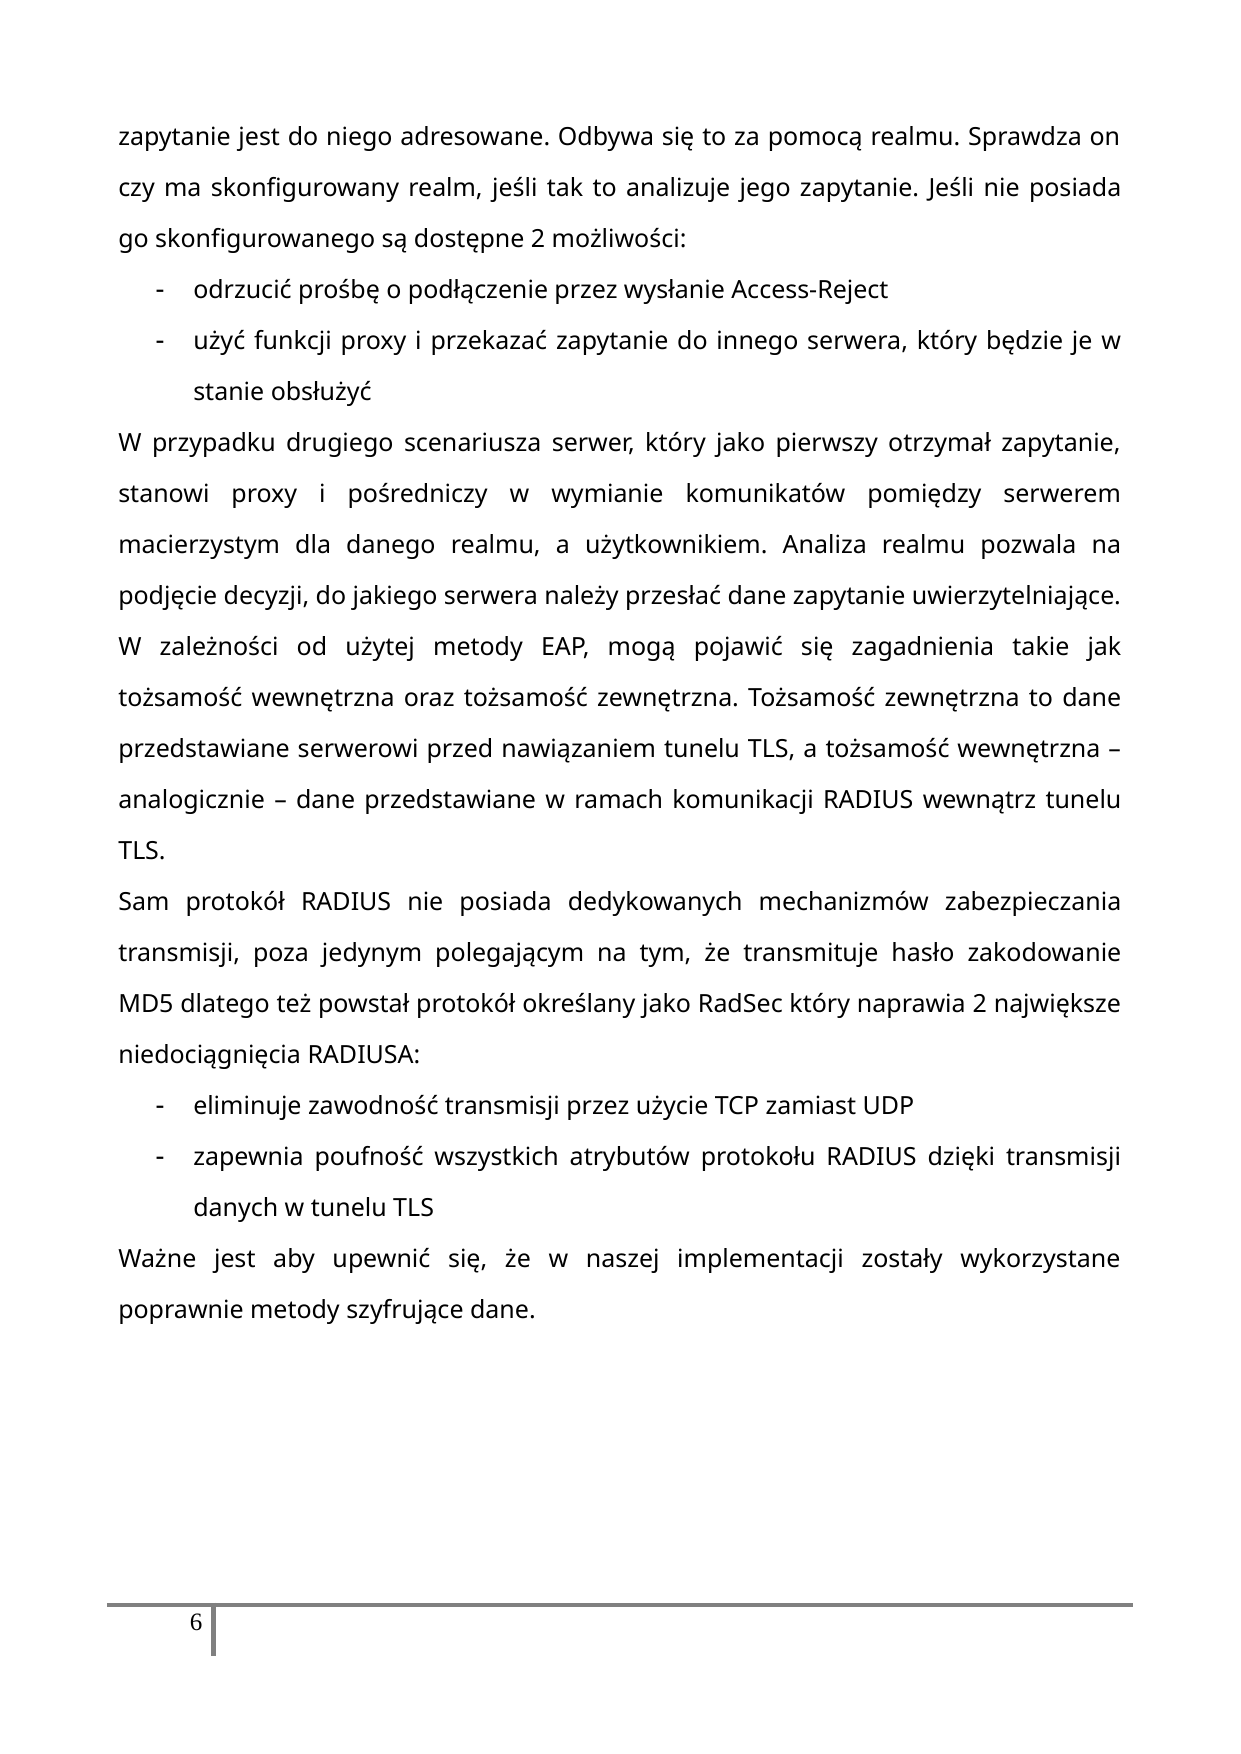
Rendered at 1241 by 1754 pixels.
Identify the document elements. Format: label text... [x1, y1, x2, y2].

text Ważne jest aby upewnić się, że w naszej implementacji zostały wykorzystane poprawnie metody szyfrujące dane. [118, 1241, 1122, 1326]
list zapewnia poufność wszystkich atrybutów protokołu RADIUS dzięki transmisji danych w tunelu TLS [156, 1139, 1122, 1224]
list użyć funkcji proxy i przekazać zapytanie do innego serwera, który będzie je w stanie obsłużyć [156, 322, 1122, 407]
list odrzucić prośbę o podłączenie przez wysłanie Access-Reject [156, 271, 1122, 305]
list eliminuje zawodność transmisji przez użycie TCP zamiast UDP [156, 1088, 1122, 1122]
text Sam protokół RADIUS nie posiada dedykowanych mechanizmów zabezpieczania transmisji, poza jedynym polegającym na tym, że transmituje hasło zakodowanie MD5 dlatego też powstał protokół określany jako RadSec który naprawia 2 największe niedociągnięcia RADIUSA: [118, 884, 1122, 1071]
text W zależności od użytej metody EAP, mogą pojawić się zagadnienia takie jak tożsamość wewnętrzna oraz tożsamość zewnętrzna. Tożsamość zewnętrzna to dane przedstawiane serwerowi przed nawiązaniem tunelu TLS, a tożsamość wewnętrzna – analogicznie – dane przedstawiane w ramach komunikacji RADIUS wewnątrz tunelu TLS. [118, 628, 1122, 867]
text zapytanie jest do niego adresowane. Odbywa się to za pomocą realmu. Sprawdza on czy ma skonfigurowany realm, jeśli tak to analizuje jego zapytanie. Jeśli nie posiada go skonfigurowanego są dostępne 2 możliwości: [118, 118, 1122, 254]
text W przypadku drugiego scenariusza serwer, który jako pierwszy otrzymał zapytanie, stanowi proxy i pośredniczy w wymianie komunikatów pomiędzy serwerem macierzystym dla danego realmu, a użytkownikiem. Analiza realmu pozwala na podjęcie decyzji, do jakiego serwera należy przesłać dane zapytanie uwierzytelniające. [118, 424, 1122, 612]
